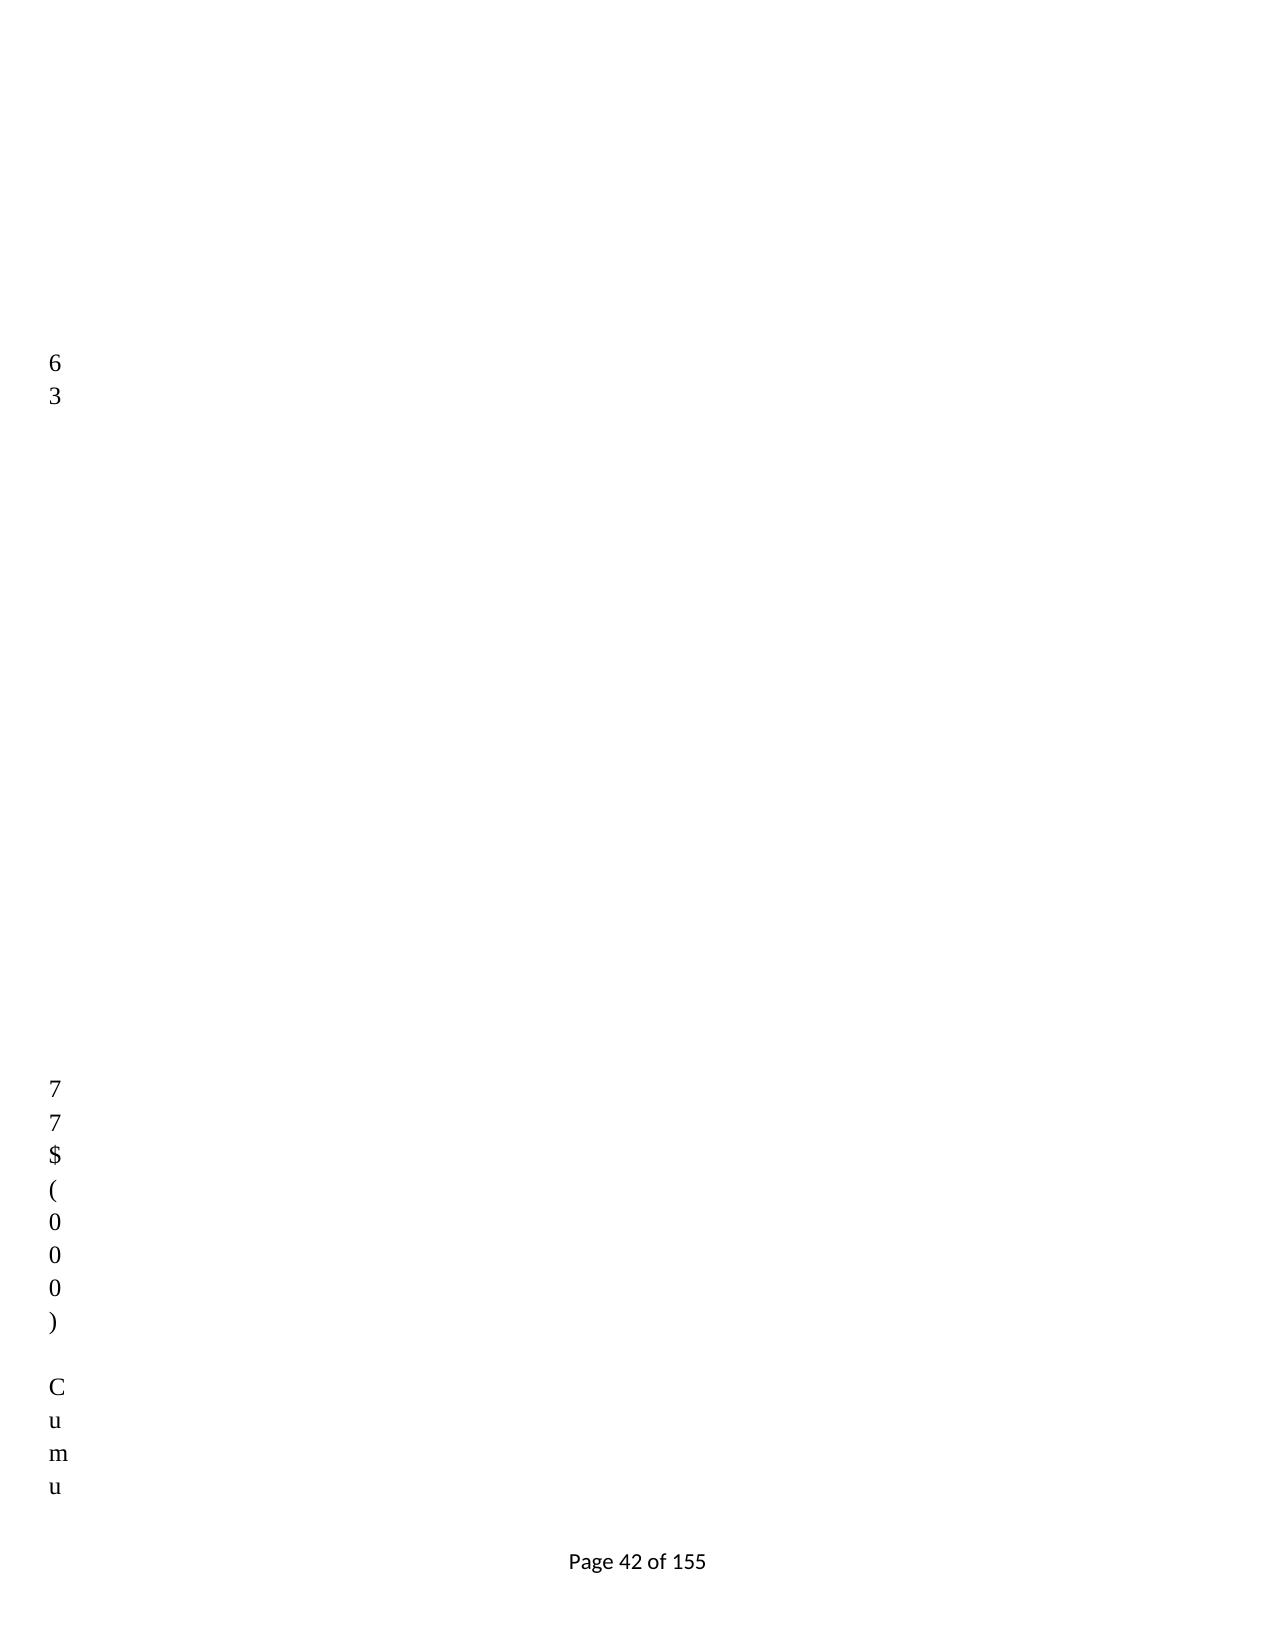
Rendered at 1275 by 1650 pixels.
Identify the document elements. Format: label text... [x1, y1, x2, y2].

table_cell [809, 150, 1066, 1499]
table_cell [551, 150, 808, 1499]
table_cell 63 77 $(000) Cumu [38, 150, 294, 1499]
table_cell [295, 150, 551, 1499]
table_cell [1066, 150, 1275, 1499]
